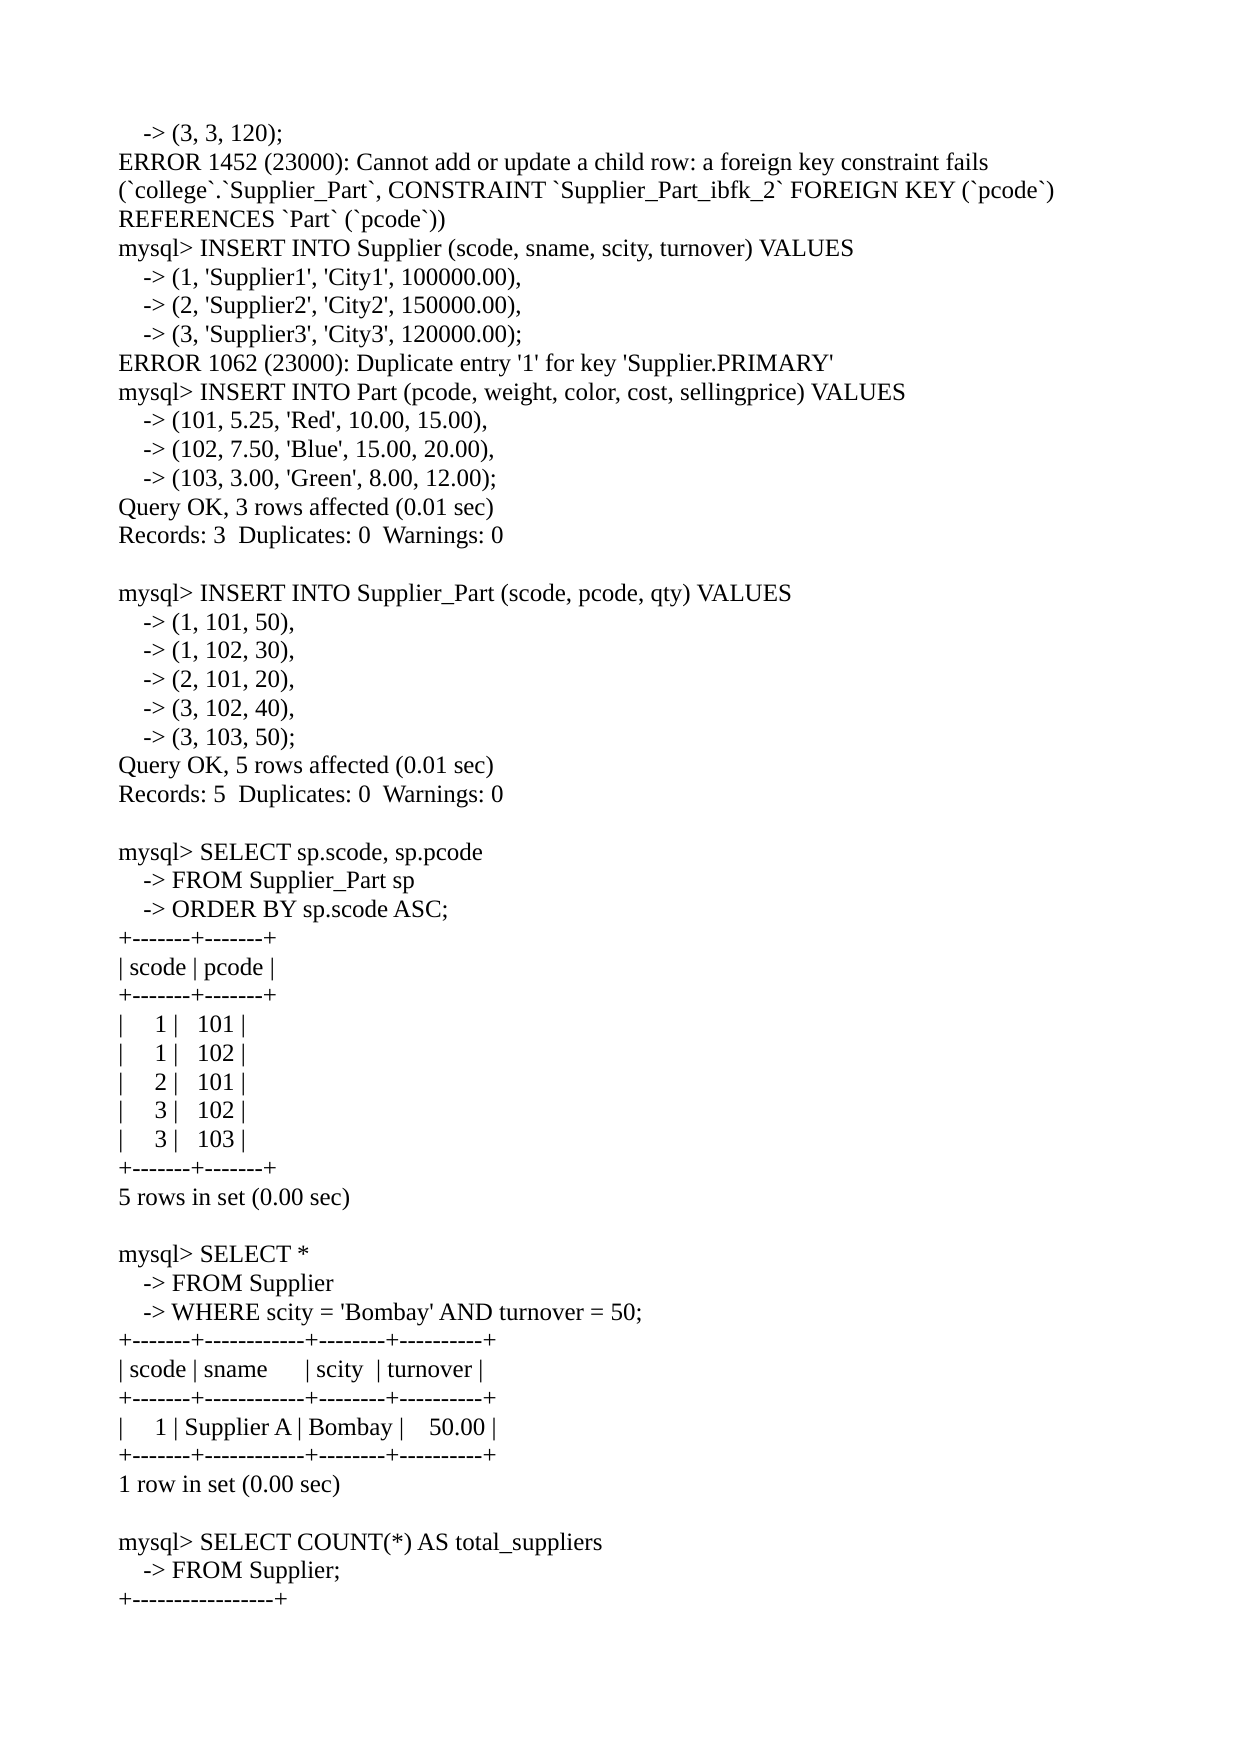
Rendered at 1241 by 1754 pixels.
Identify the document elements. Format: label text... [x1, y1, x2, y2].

text mysql> INSERT INTO Supplier_Part (scode, pcode, qty) VALUES [118, 578, 1122, 607]
text Query OK, 3 rows affected (0.01 sec) [118, 492, 1122, 521]
text 5 rows in set (0.00 sec) [118, 1182, 1122, 1211]
text -> (2, 'Supplier2', 'City2', 150000.00), [118, 291, 1122, 319]
text | 3 | 103 | [118, 1124, 1122, 1153]
text mysql> SELECT * [118, 1239, 1122, 1268]
text +-------+-------+ [118, 1153, 1122, 1182]
text ERROR 1062 (23000): Duplicate entry '1' for key 'Supplier.PRIMARY' [118, 348, 1122, 377]
text | scode | pcode | [118, 952, 1122, 981]
text +-------+-------+ [118, 923, 1122, 952]
text -> (3, 'Supplier3', 'City3', 120000.00); [118, 319, 1122, 348]
text | 1 | 102 | [118, 1038, 1122, 1067]
text -> (3, 103, 50); [118, 722, 1122, 751]
text -> FROM Supplier; [118, 1556, 1122, 1584]
text -> (1, 102, 30), [118, 636, 1122, 664]
text +-------+-------+ [118, 981, 1122, 1009]
text -> (101, 5.25, 'Red', 10.00, 15.00), [118, 406, 1122, 434]
text mysql> INSERT INTO Supplier (scode, sname, scity, turnover) VALUES [118, 233, 1122, 262]
text -> (1, 101, 50), [118, 607, 1122, 636]
text | scode | sname | scity | turnover | [118, 1354, 1122, 1383]
text ERROR 1452 (23000): Cannot add or update a child row: a foreign key constraint fails (`college`.`Supplier_Part`, CONSTRAINT `Supplier_Part_ibfk_2` FOREIGN KEY (`pcode`) REFERENCES `Part` (`pcode`)) [118, 147, 1122, 233]
text Records: 5 Duplicates: 0 Warnings: 0 [118, 779, 1122, 808]
text +-------+------------+--------+----------+ [118, 1441, 1122, 1469]
text | 1 | 101 | [118, 1009, 1122, 1038]
text +-----------------+ [118, 1584, 1122, 1613]
text +-------+------------+--------+----------+ [118, 1326, 1122, 1354]
text -> (3, 3, 120); [118, 118, 1122, 147]
text Query OK, 5 rows affected (0.01 sec) [118, 751, 1122, 779]
text -> (2, 101, 20), [118, 664, 1122, 693]
text | 3 | 102 | [118, 1096, 1122, 1124]
text -> (3, 102, 40), [118, 693, 1122, 722]
text Records: 3 Duplicates: 0 Warnings: 0 [118, 521, 1122, 549]
text 1 row in set (0.00 sec) [118, 1469, 1122, 1498]
text -> (102, 7.50, 'Blue', 15.00, 20.00), [118, 434, 1122, 463]
text -> (1, 'Supplier1', 'City1', 100000.00), [118, 262, 1122, 291]
text | 2 | 101 | [118, 1067, 1122, 1096]
text mysql> INSERT INTO Part (pcode, weight, color, cost, sellingprice) VALUES [118, 377, 1122, 406]
text -> FROM Supplier [118, 1268, 1122, 1297]
text +-------+------------+--------+----------+ [118, 1383, 1122, 1412]
text mysql> SELECT COUNT(*) AS total_suppliers [118, 1527, 1122, 1556]
text -> ORDER BY sp.scode ASC; [118, 894, 1122, 923]
text -> FROM Supplier_Part sp [118, 866, 1122, 894]
text | 1 | Supplier A | Bombay | 50.00 | [118, 1412, 1122, 1441]
text mysql> SELECT sp.scode, sp.pcode [118, 837, 1122, 866]
text -> (103, 3.00, 'Green', 8.00, 12.00); [118, 463, 1122, 492]
text -> WHERE scity = 'Bombay' AND turnover = 50; [118, 1297, 1122, 1326]
